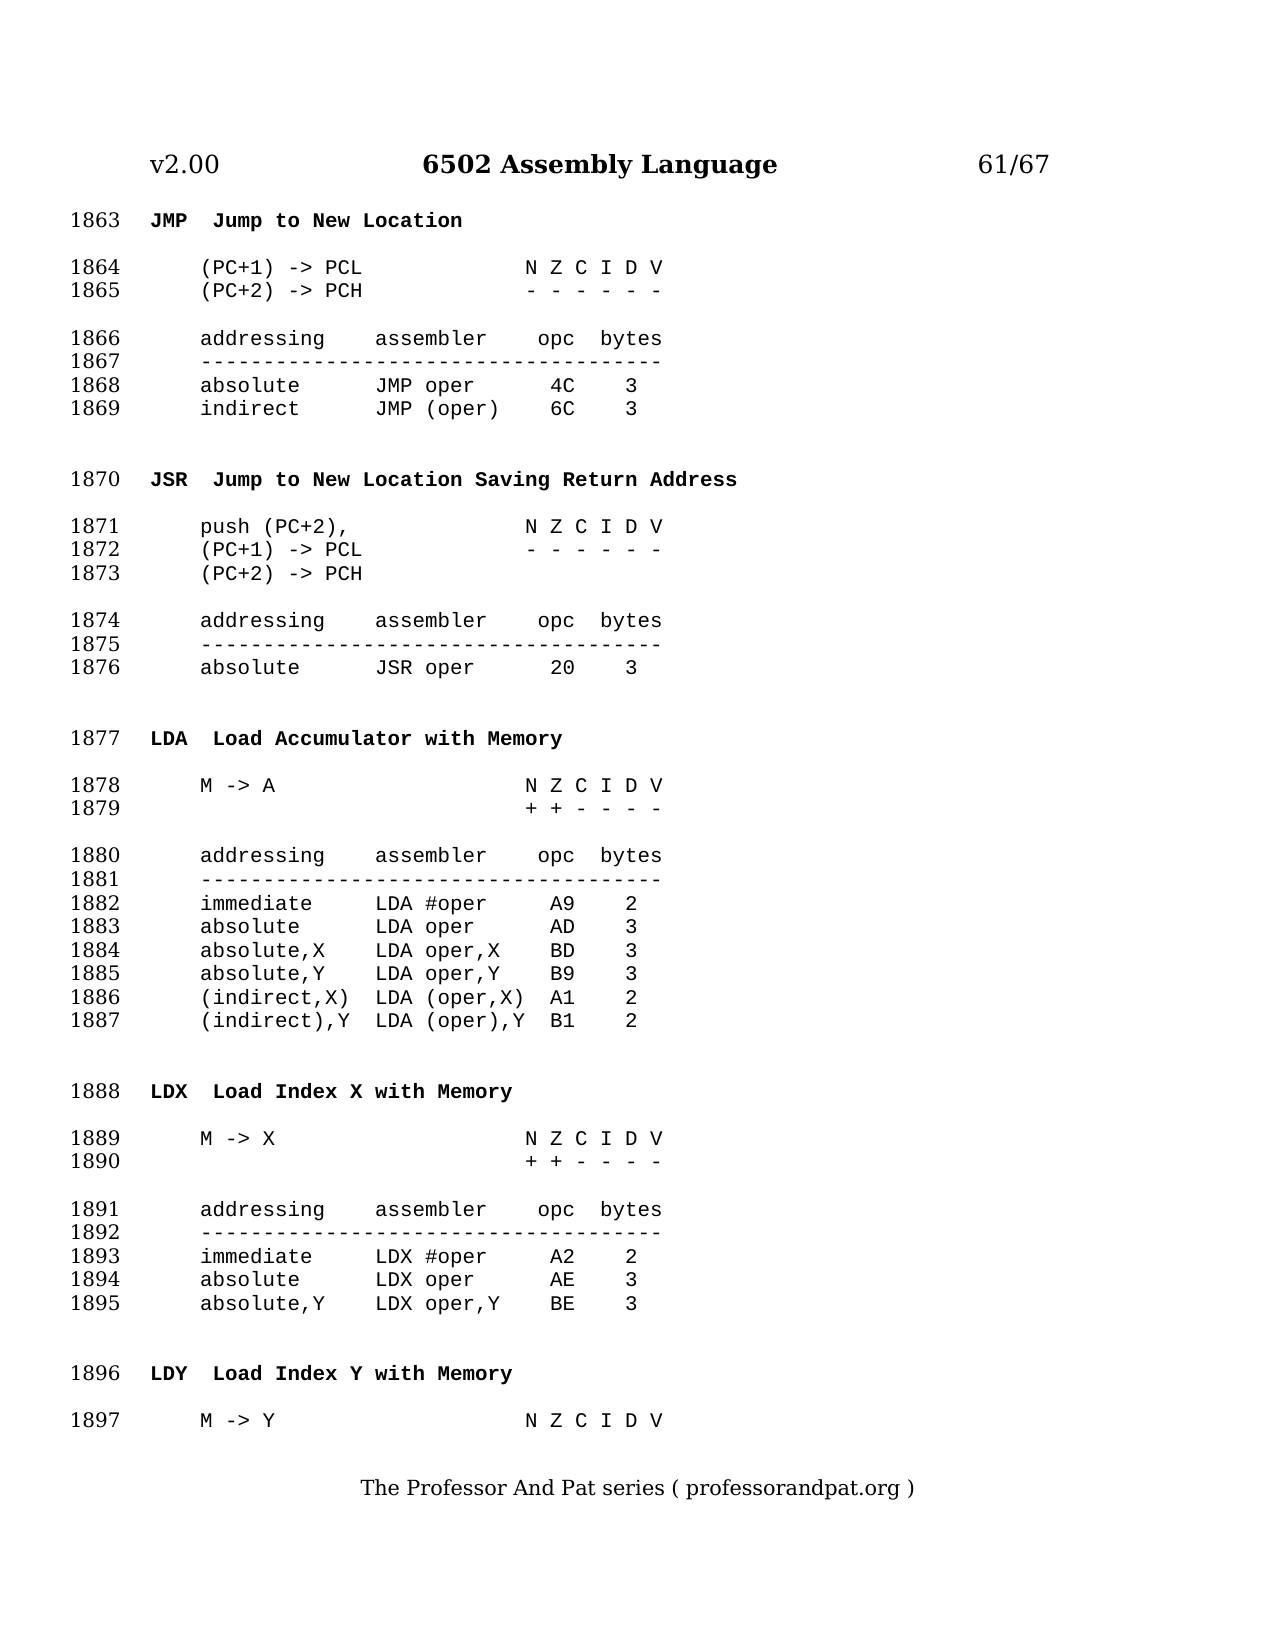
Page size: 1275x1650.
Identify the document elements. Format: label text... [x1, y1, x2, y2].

text (PC+2) -> PCH [150, 563, 1125, 587]
text ------------------------------------- [150, 1222, 1125, 1246]
text addressing assembler opc bytes [150, 610, 1125, 634]
text ------------------------------------- [150, 869, 1125, 893]
text M -> Y N Z C I D V [150, 1411, 1125, 1434]
text indirect JMP (oper) 6C 3 [150, 398, 1125, 422]
text + + - - - - [150, 798, 1125, 822]
text addressing assembler opc bytes [150, 1199, 1125, 1222]
text ------------------------------------- [150, 351, 1125, 375]
text LDX Load Index X with Memory [150, 1081, 1125, 1104]
text (PC+1) -> PCL - - - - - - [150, 539, 1125, 563]
text immediate LDA #oper A9 2 [150, 893, 1125, 916]
text LDA Load Accumulator with Memory [150, 728, 1125, 751]
text push (PC+2), N Z C I D V [150, 516, 1125, 539]
text + + - - - - [150, 1152, 1125, 1175]
text absolute LDA oper AD 3 [150, 916, 1125, 940]
text immediate LDX #oper A2 2 [150, 1246, 1125, 1269]
text JSR Jump to New Location Saving Return Address [150, 469, 1125, 492]
text M -> A N Z C I D V [150, 775, 1125, 798]
text (PC+1) -> PCL N Z C I D V [150, 257, 1125, 281]
text (indirect,X) LDA (oper,X) A1 2 [150, 987, 1125, 1010]
text absolute,X LDA oper,X BD 3 [150, 940, 1125, 963]
text addressing assembler opc bytes [150, 328, 1125, 351]
text addressing assembler opc bytes [150, 846, 1125, 869]
text LDY Load Index Y with Memory [150, 1363, 1125, 1387]
text (PC+2) -> PCH - - - - - - [150, 281, 1125, 304]
text absolute,Y LDA oper,Y B9 3 [150, 963, 1125, 987]
text (indirect),Y LDA (oper),Y B1 2 [150, 1010, 1125, 1034]
text absolute JMP oper 4C 3 [150, 375, 1125, 398]
text JMP Jump to New Location [150, 210, 1125, 233]
text ------------------------------------- [150, 634, 1125, 657]
text absolute,Y LDX oper,Y BE 3 [150, 1293, 1125, 1316]
text M -> X N Z C I D V [150, 1128, 1125, 1152]
text absolute JSR oper 20 3 [150, 657, 1125, 681]
text absolute LDX oper AE 3 [150, 1269, 1125, 1293]
